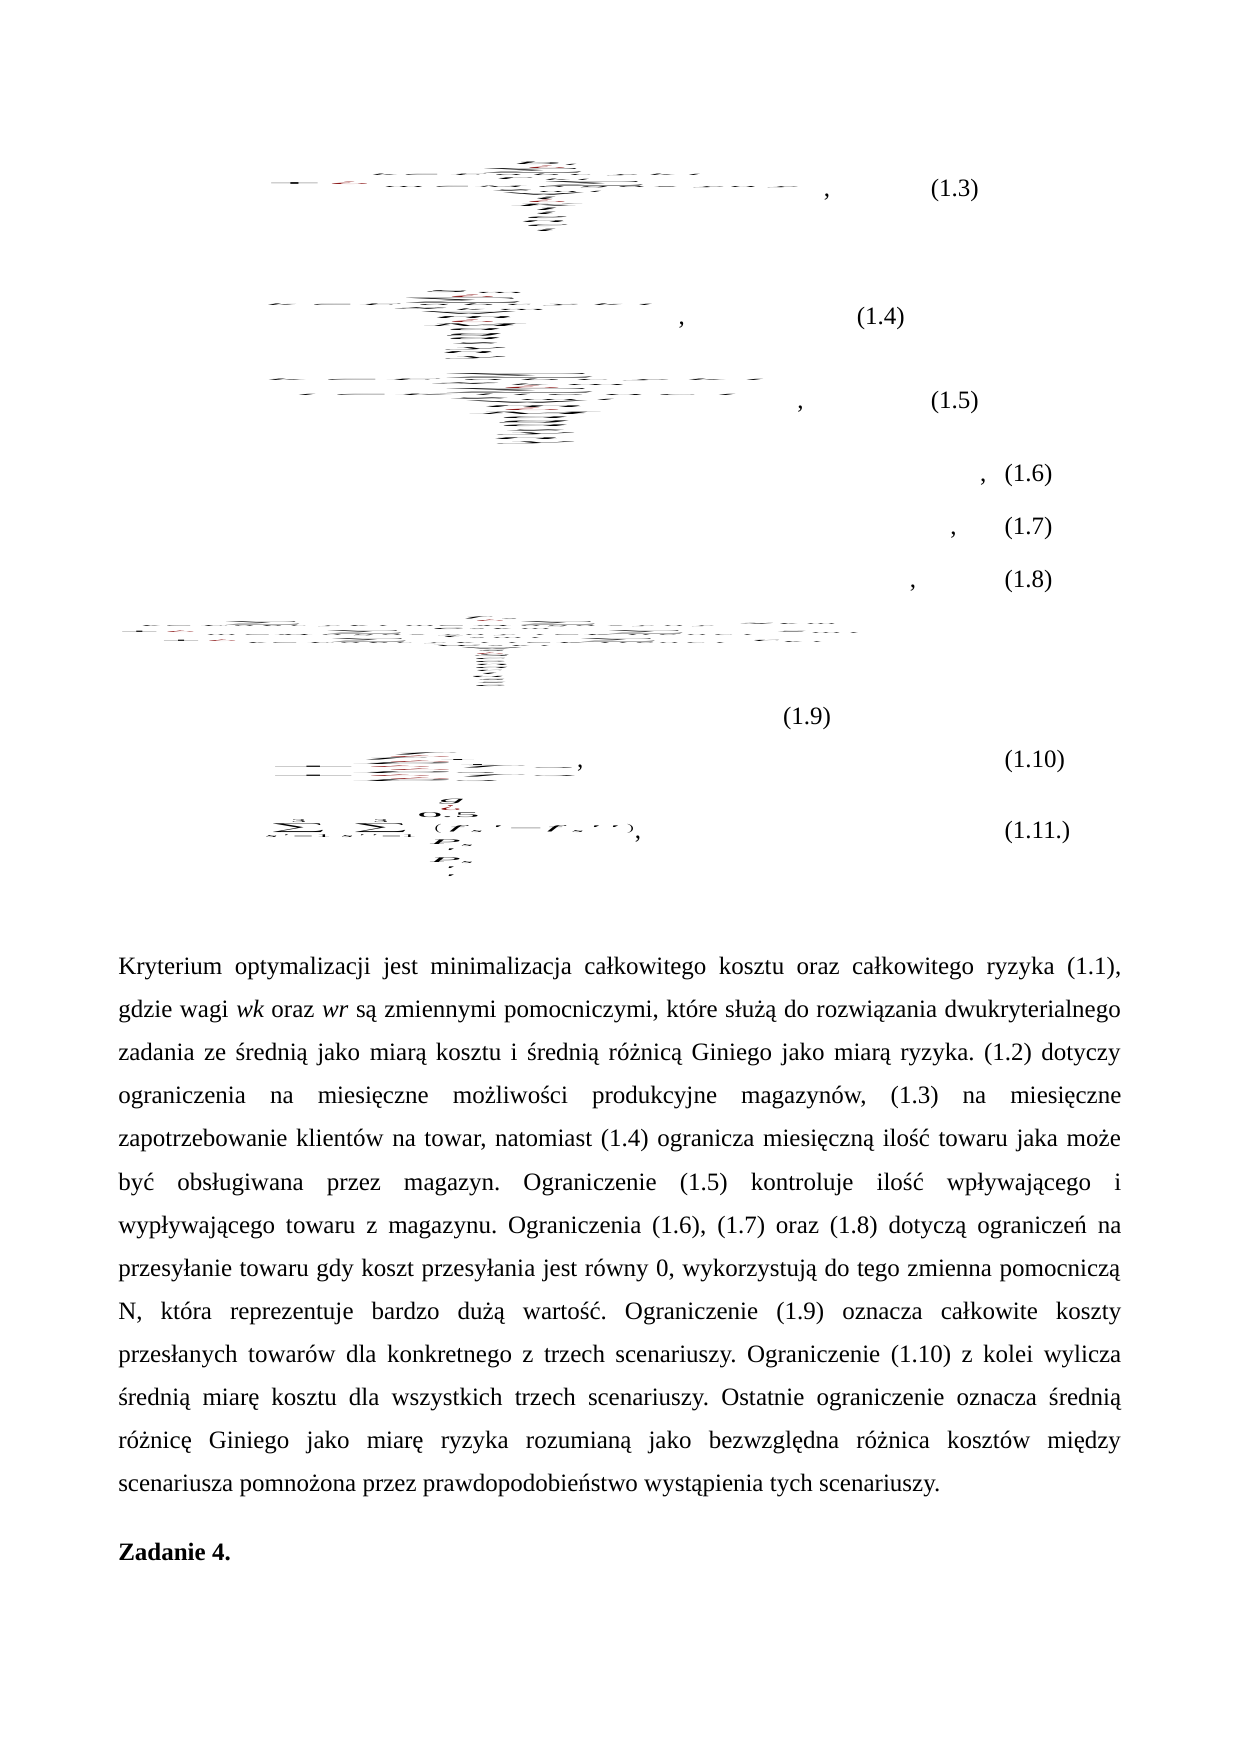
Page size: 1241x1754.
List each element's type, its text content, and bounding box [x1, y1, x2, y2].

text Zadanie 4. [118, 1537, 1122, 1565]
text , (1.10) [118, 744, 1122, 782]
text , (1.7) [118, 511, 1122, 549]
text Kryterium optymalizacji jest minimalizacja całkowitego kosztu oraz całkowitego ryzyka (1.1), gdzie wagi wk oraz wr są zmiennymi pomocniczymi, które służą do rozwiązania dwukryterialnego zadania ze średnią jako miarą kosztu i średnią różnicą Giniego jako miarą ryzyka. (1.2) dotyczy ograniczenia na miesięczne możliwości produkcyjne magazynów, (1.3) na miesięczne zapotrzebowanie klientów na towar, natomiast (1.4) ogranicza miesięczną ilość towaru jaka może być obsługiwana przez magazyn. Ograniczenie (1.5) kontroluje ilość wpływającego i wypływającego towaru z magazynu. Ograniczenia (1.6), (1.7) oraz (1.8) dotyczą ograniczeń na przesyłanie towaru gdy koszt przesyłania jest równy 0, wykorzystują do tego zmienna pomocniczą N, która reprezentuje bardzo dużą wartość. Ograniczenie (1.9) oznacza całkowite koszty przesłanych towarów dla konkretnego z trzech scenariuszy. Ograniczenie (1.10) z kolei wylicza średnią miarę kosztu dla wszystkich trzech scenariuszy. Ostatnie ograniczenie oznacza średnią różnicę Giniego jako miarę ryzyka rozumianą jako bezwzględna różnica kosztów między scenariusza pomnożona przez prawdopodobieństwo wystąpienia tych scenariuszy. [118, 951, 1122, 1497]
text , (1.11.) [118, 797, 1122, 881]
text , (1.6) [118, 458, 1122, 497]
text , (1.8) (1.9) [118, 564, 1122, 730]
text , (1.5) [118, 374, 1122, 444]
text , (1.4) [118, 289, 1122, 359]
text [118, 118, 1122, 147]
text , (1.3) [118, 161, 1122, 275]
